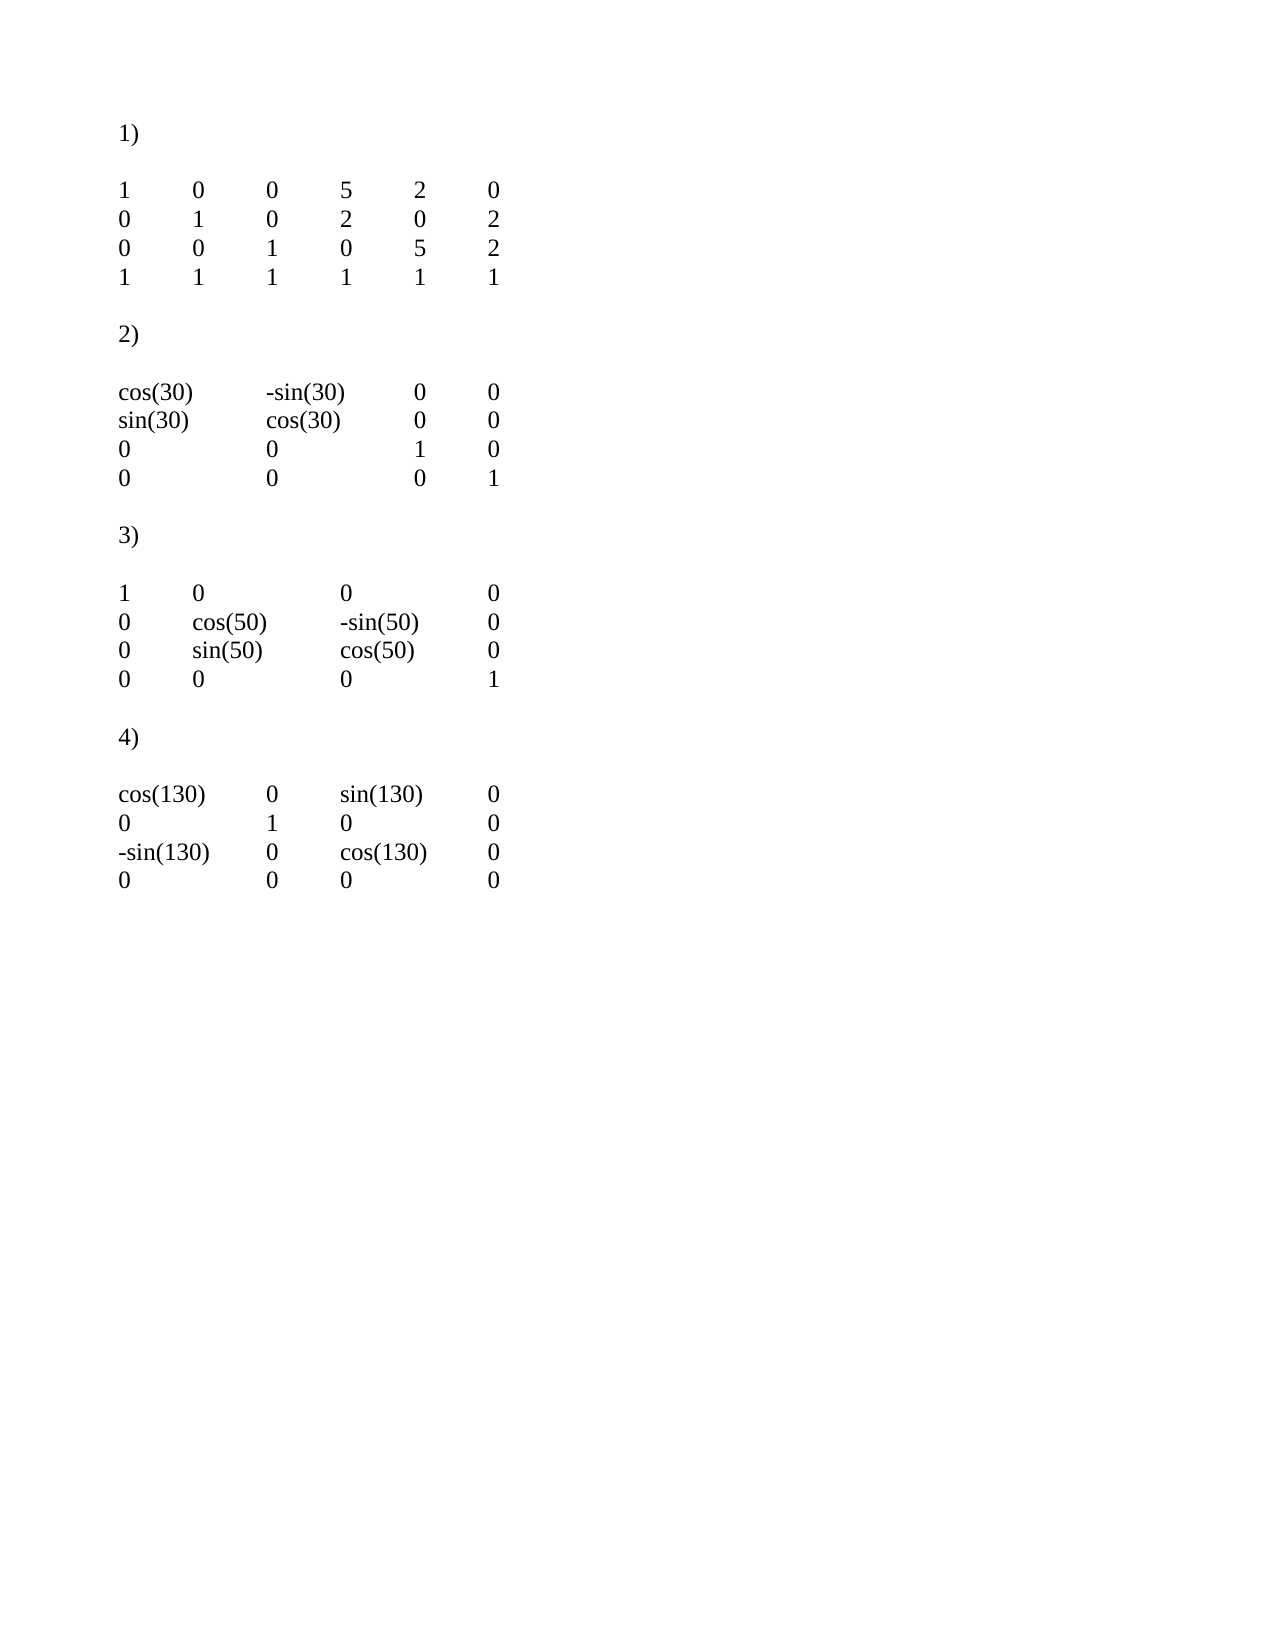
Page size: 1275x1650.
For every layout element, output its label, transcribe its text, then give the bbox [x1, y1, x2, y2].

text 0 0 0 0 [118, 866, 1157, 894]
text 0 0 0 1 [118, 463, 1157, 492]
text 0 cos(50) -sin(50) 0 [118, 607, 1157, 636]
text sin(30) cos(30) 0 0 [118, 406, 1157, 434]
text 0 0 1 0 5 2 [118, 233, 1157, 262]
text 1) [118, 118, 1157, 147]
text 1 1 1 1 1 1 [118, 262, 1157, 291]
text 1 0 0 5 2 0 [118, 176, 1157, 204]
text 2) [118, 319, 1157, 348]
text 0 0 0 1 [118, 664, 1157, 693]
text cos(130) 0 sin(130) 0 [118, 779, 1157, 808]
text 4) [118, 722, 1157, 751]
text 0 1 0 2 0 2 [118, 204, 1157, 233]
text -sin(130) 0 cos(130) 0 [118, 837, 1157, 866]
text 3) [118, 521, 1157, 549]
text 1 0 0 0 [118, 578, 1157, 607]
text 0 1 0 0 [118, 808, 1157, 837]
text cos(30) -sin(30) 0 0 [118, 377, 1157, 406]
text 0 0 1 0 [118, 434, 1157, 463]
text 0 sin(50) cos(50) 0 [118, 636, 1157, 664]
